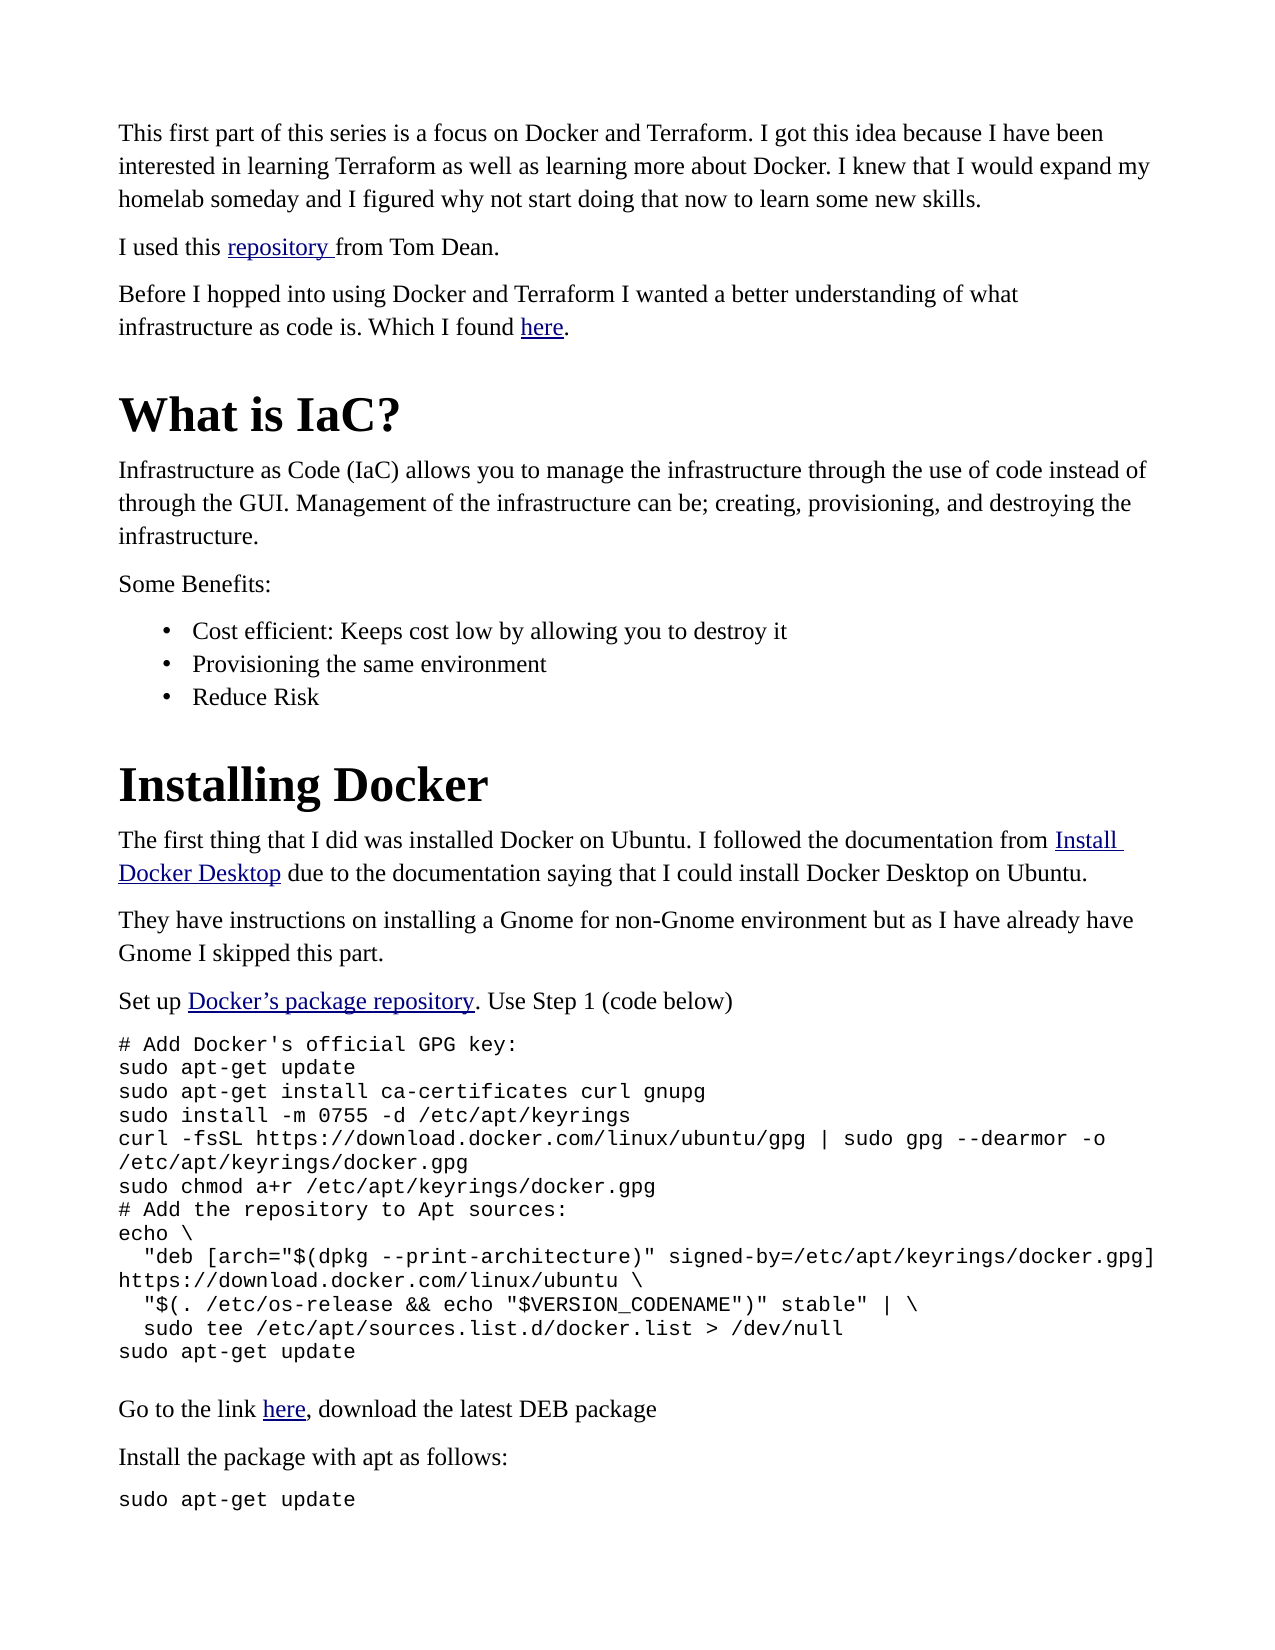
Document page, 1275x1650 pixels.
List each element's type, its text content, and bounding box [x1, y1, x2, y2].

text The first thing that I did was installed Docker on Ubuntu. I followed the documentation from Install Docker Desktop due to the documentation saying that I could install Docker Desktop on Ubuntu. [118, 825, 1157, 887]
text This first part of this series is a focus on Docker and Terraform. I got this idea because I have been interested in learning Terraform as well as learning more about Docker. I knew that I would expand my homelab someday and I figured why not start doing that now to learn some new skills. [118, 118, 1157, 213]
text Set up Docker’s package repository. Use Step 1 (code below) [118, 986, 1157, 1015]
text Infrastructure as Code (IaC) allows you to manage the infrastructure through the use of code instead of through the GUI. Management of the infrastructure can be; creating, provisioning, and destroying the infrastructure. [118, 455, 1157, 550]
text sudo apt-get update [118, 1489, 1157, 1513]
list Cost efficient: Keeps cost low by allowing you to destroy it [162, 616, 1157, 645]
text sudo apt-get install ca-certificates curl gnupg [118, 1081, 1157, 1105]
text echo \ [118, 1223, 1157, 1247]
text sudo install -m 0755 -d /etc/apt/keyrings [118, 1105, 1157, 1128]
text # Add Docker's official GPG key: [118, 1034, 1157, 1057]
text Install the package with apt as follows: [118, 1442, 1157, 1471]
list Provisioning the same environment [162, 649, 1157, 678]
text Before I hopped into using Docker and Terraform I wanted a better understanding of what infrastructure as code is. Which I found here. [118, 279, 1157, 341]
text Go to the link here, download the latest DEB package [118, 1394, 1157, 1423]
text sudo chmod a+r /etc/apt/keyrings/docker.gpg [118, 1176, 1157, 1199]
subtitle What is IaC? [118, 385, 1157, 442]
text "$(. /etc/os-release && echo "$VERSION_CODENAME")" stable" | \ [118, 1294, 1157, 1317]
text Some Benefits: [118, 569, 1157, 597]
list Reduce Risk [162, 682, 1157, 711]
text sudo apt-get update [118, 1341, 1157, 1365]
text They have instructions on installing a Gnome for non-Gnome environment but as I have already have Gnome I skipped this part. [118, 906, 1157, 967]
text sudo apt-get update [118, 1057, 1157, 1081]
text I used this repository from Tom Dean. [118, 232, 1157, 261]
text "deb [arch="$(dpkg --print-architecture)" signed-by=/etc/apt/keyrings/docker.gpg] https://download.docker.com/linux/ubuntu \ [118, 1247, 1157, 1294]
subtitle Installing Docker [118, 755, 1157, 812]
text sudo tee /etc/apt/sources.list.d/docker.list > /dev/null [118, 1317, 1157, 1341]
text curl -fsSL https://download.docker.com/linux/ubuntu/gpg | sudo gpg --dearmor -o /etc/apt/keyrings/docker.gpg [118, 1128, 1157, 1176]
text # Add the repository to Apt sources: [118, 1199, 1157, 1223]
